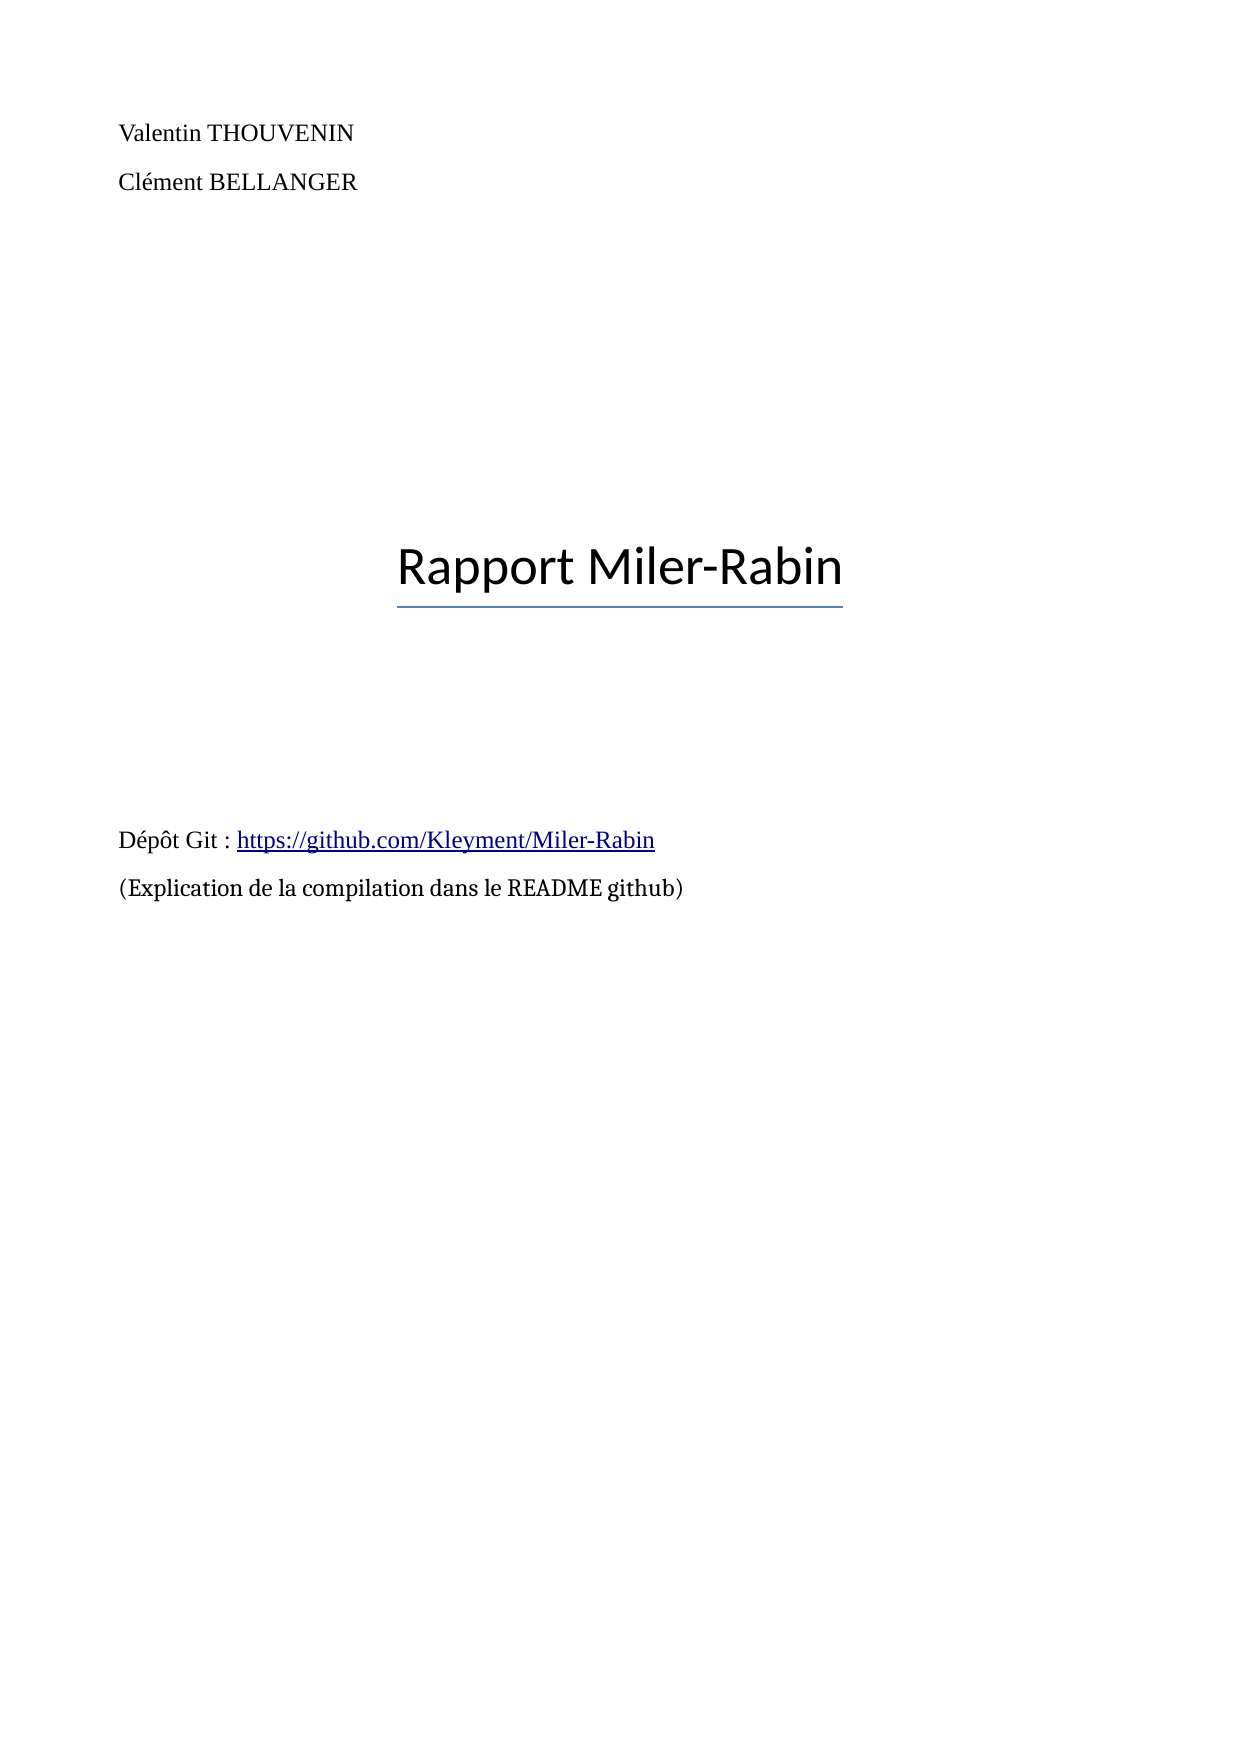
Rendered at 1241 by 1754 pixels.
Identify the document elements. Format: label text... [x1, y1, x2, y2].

text (Explication de la compilation dans le README github) [118, 874, 1122, 903]
text Clément BELLANGER [118, 167, 1122, 196]
text Dépôt Git : https://github.com/Kleyment/Miler-Rabin [118, 825, 1122, 854]
text Valentin THOUVENIN [118, 118, 1122, 147]
text Rapport Miler-Rabin [118, 531, 1122, 608]
